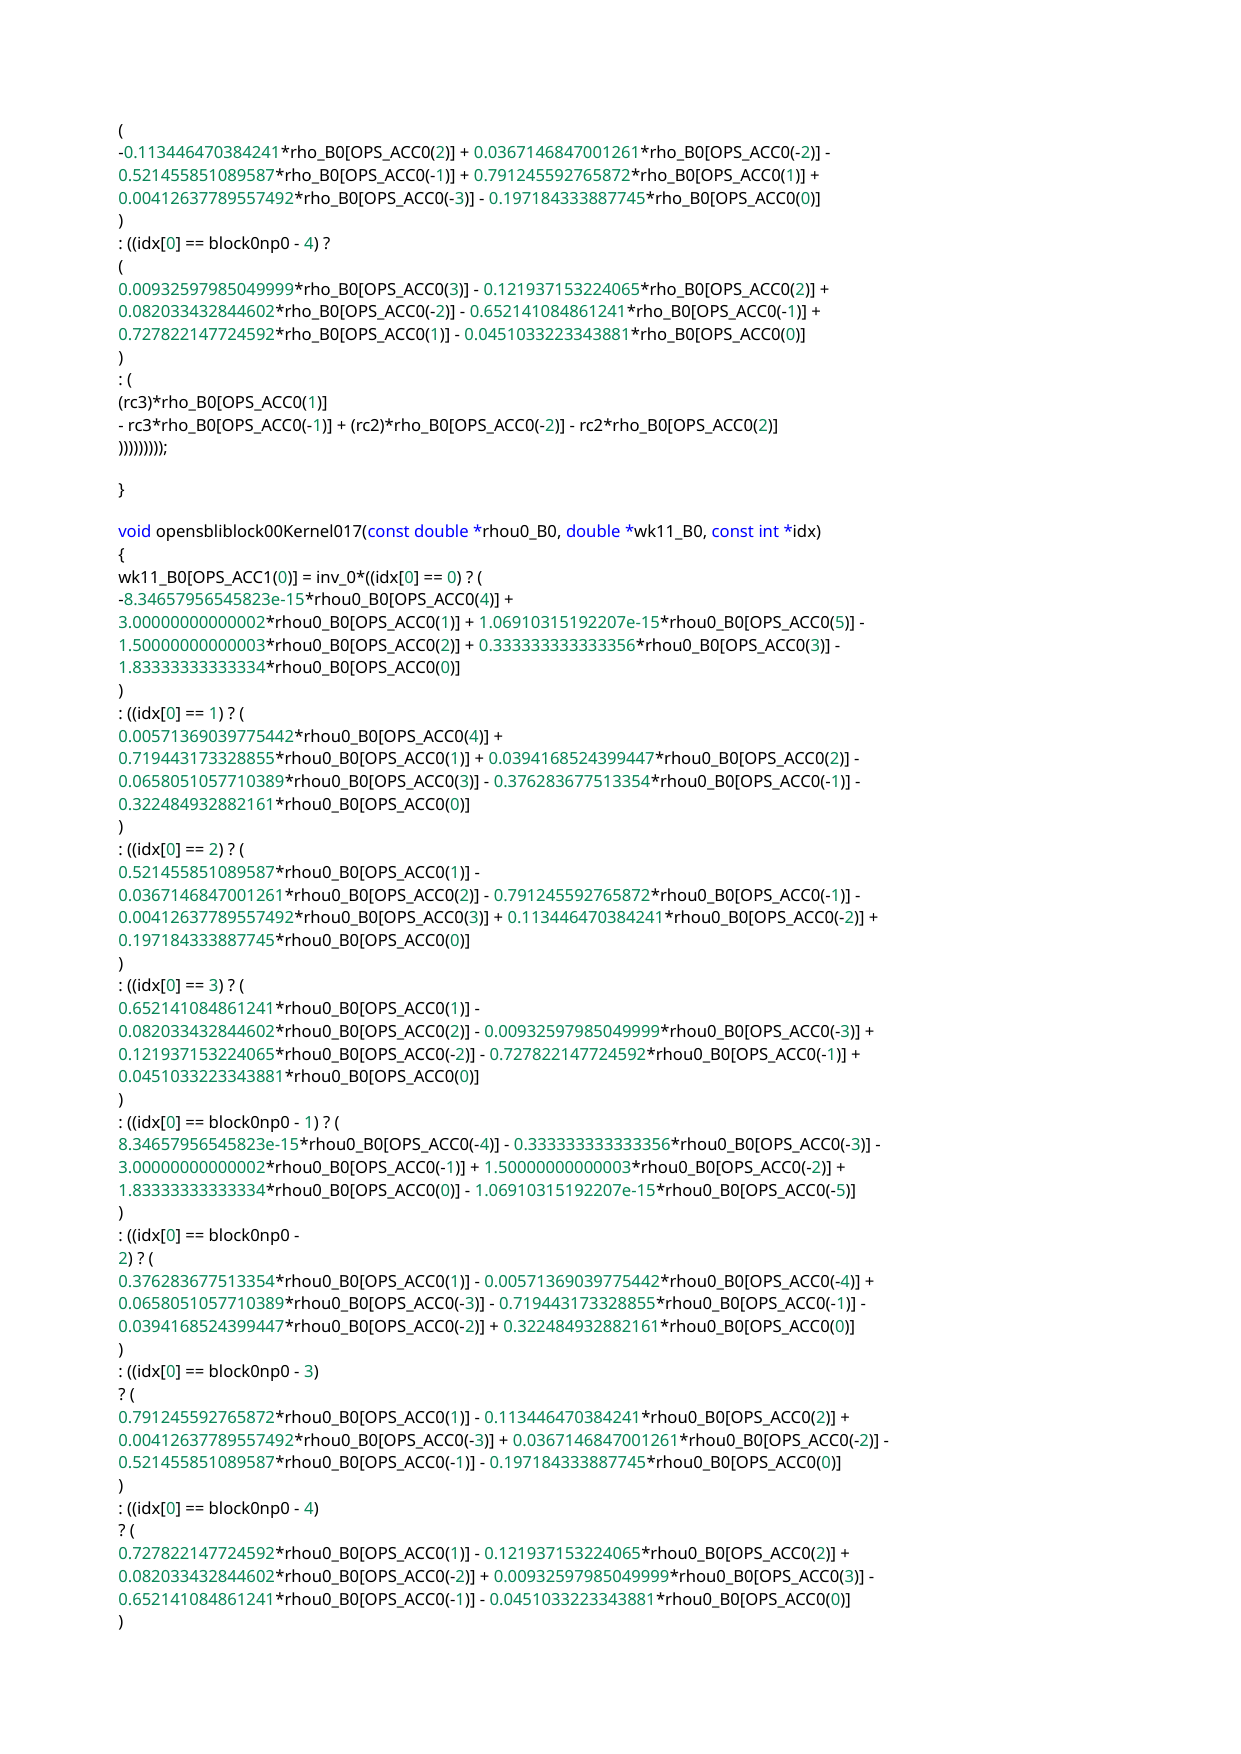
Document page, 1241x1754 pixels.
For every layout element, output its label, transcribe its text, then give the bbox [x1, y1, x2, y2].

text 1.83333333333334*rhou0_B0[OPS_ACC0(0)] - 1.06910315192207e-15*rhou0_B0[OPS_ACC0(-5)] [118, 1178, 1122, 1201]
text 0.521455851089587*rho_B0[OPS_ACC0(-1)] + 0.791245592765872*rho_B0[OPS_ACC0(1)] + [118, 163, 1122, 186]
text 0.376283677513354*rhou0_B0[OPS_ACC0(1)] - 0.00571369039775442*rhou0_B0[OPS_ACC0(-4)] + [118, 1269, 1122, 1292]
text 0.082033432844602*rhou0_B0[OPS_ACC0(-2)] + 0.00932597985049999*rhou0_B0[OPS_ACC0(3)] - [118, 1564, 1122, 1587]
text : ( [118, 368, 1122, 391]
text 0.727822147724592*rhou0_B0[OPS_ACC0(1)] - 0.121937153224065*rhou0_B0[OPS_ACC0(2)] + [118, 1542, 1122, 1564]
text ) [118, 1337, 1122, 1360]
text ) [118, 815, 1122, 838]
text 0.521455851089587*rhou0_B0[OPS_ACC0(1)] - [118, 860, 1122, 883]
text ? ( [118, 1519, 1122, 1542]
text 0.727822147724592*rho_B0[OPS_ACC0(1)] - 0.0451033223343881*rho_B0[OPS_ACC0(0)] [118, 322, 1122, 345]
text : ((idx[0] == block0np0 - 4) ? [118, 232, 1122, 254]
text : ((idx[0] == block0np0 - [118, 1224, 1122, 1246]
text 3.00000000000002*rhou0_B0[OPS_ACC0(1)] + 1.06910315192207e-15*rhou0_B0[OPS_ACC0(5)] - [118, 611, 1122, 633]
text 0.652141084861241*rhou0_B0[OPS_ACC0(-1)] - 0.0451033223343881*rhou0_B0[OPS_ACC0(0)] [118, 1587, 1122, 1610]
text 0.322484932882161*rhou0_B0[OPS_ACC0(0)] [118, 792, 1122, 815]
text : ((idx[0] == block0np0 - 4) [118, 1496, 1122, 1519]
text 0.082033432844602*rhou0_B0[OPS_ACC0(2)] - 0.00932597985049999*rhou0_B0[OPS_ACC0(-3)] + [118, 1019, 1122, 1042]
text 3.00000000000002*rhou0_B0[OPS_ACC0(-1)] + 1.50000000000003*rhou0_B0[OPS_ACC0(-2)] + [118, 1156, 1122, 1178]
text ) [118, 209, 1122, 232]
text 0.00412637789557492*rhou0_B0[OPS_ACC0(-3)] + 0.0367146847001261*rhou0_B0[OPS_ACC0(-2)] - [118, 1428, 1122, 1451]
text : ((idx[0] == 2) ? ( [118, 838, 1122, 860]
text ) [118, 345, 1122, 368]
text ( [118, 254, 1122, 277]
text 0.0394168524399447*rhou0_B0[OPS_ACC0(-2)] + 0.322484932882161*rhou0_B0[OPS_ACC0(0)] [118, 1314, 1122, 1337]
text 0.0658051057710389*rhou0_B0[OPS_ACC0(-3)] - 0.719443173328855*rhou0_B0[OPS_ACC0(-1)] - [118, 1292, 1122, 1314]
text ) [118, 951, 1122, 974]
text 0.00932597985049999*rho_B0[OPS_ACC0(3)] - 0.121937153224065*rho_B0[OPS_ACC0(2)] + [118, 277, 1122, 300]
text 0.521455851089587*rhou0_B0[OPS_ACC0(-1)] - 0.197184333887745*rhou0_B0[OPS_ACC0(0)] [118, 1451, 1122, 1473]
text (rc3)*rho_B0[OPS_ACC0(1)] [118, 391, 1122, 413]
text wk11_B0[OPS_ACC1(0)] = inv_0*((idx[0] == 0) ? ( [118, 565, 1122, 588]
text 0.0658051057710389*rhou0_B0[OPS_ACC0(3)] - 0.376283677513354*rhou0_B0[OPS_ACC0(-1)] - [118, 769, 1122, 792]
text 8.34657956545823e-15*rhou0_B0[OPS_ACC0(-4)] - 0.333333333333356*rhou0_B0[OPS_ACC0(-3)] - [118, 1133, 1122, 1156]
text ) [118, 1087, 1122, 1110]
text ) [118, 1201, 1122, 1224]
text -0.113446470384241*rho_B0[OPS_ACC0(2)] + 0.0367146847001261*rho_B0[OPS_ACC0(-2)] - [118, 141, 1122, 163]
text : ((idx[0] == block0np0 - 3) [118, 1360, 1122, 1383]
text 1.50000000000003*rhou0_B0[OPS_ACC0(2)] + 0.333333333333356*rhou0_B0[OPS_ACC0(3)] - [118, 633, 1122, 656]
text ? ( [118, 1383, 1122, 1405]
text -8.34657956545823e-15*rhou0_B0[OPS_ACC0(4)] + [118, 588, 1122, 611]
text : ((idx[0] == block0np0 - 1) ? ( [118, 1110, 1122, 1133]
text ( [118, 118, 1122, 141]
text 2) ? ( [118, 1246, 1122, 1269]
text 0.0367146847001261*rhou0_B0[OPS_ACC0(2)] - 0.791245592765872*rhou0_B0[OPS_ACC0(-1)] - [118, 883, 1122, 906]
text void opensbliblock00Kernel017(const double *rhou0_B0, double *wk11_B0, const int *idx) [118, 520, 1122, 542]
text 0.082033432844602*rho_B0[OPS_ACC0(-2)] - 0.652141084861241*rho_B0[OPS_ACC0(-1)] + [118, 300, 1122, 322]
text ))))))))); [118, 436, 1122, 459]
text - rc3*rho_B0[OPS_ACC0(-1)] + (rc2)*rho_B0[OPS_ACC0(-2)] - rc2*rho_B0[OPS_ACC0(2)] [118, 413, 1122, 436]
text ) [118, 679, 1122, 701]
text 0.121937153224065*rhou0_B0[OPS_ACC0(-2)] - 0.727822147724592*rhou0_B0[OPS_ACC0(-1)] + [118, 1042, 1122, 1065]
text 0.00412637789557492*rho_B0[OPS_ACC0(-3)] - 0.197184333887745*rho_B0[OPS_ACC0(0)] [118, 186, 1122, 209]
text : ((idx[0] == 3) ? ( [118, 974, 1122, 997]
text { [118, 542, 1122, 565]
text : ((idx[0] == 1) ? ( [118, 701, 1122, 724]
text 0.0451033223343881*rhou0_B0[OPS_ACC0(0)] [118, 1065, 1122, 1087]
text 0.652141084861241*rhou0_B0[OPS_ACC0(1)] - [118, 997, 1122, 1019]
text 1.83333333333334*rhou0_B0[OPS_ACC0(0)] [118, 656, 1122, 679]
text ) [118, 1473, 1122, 1496]
text 0.197184333887745*rhou0_B0[OPS_ACC0(0)] [118, 928, 1122, 951]
text ) [118, 1610, 1122, 1632]
text } [118, 478, 1122, 501]
text 0.791245592765872*rhou0_B0[OPS_ACC0(1)] - 0.113446470384241*rhou0_B0[OPS_ACC0(2)] + [118, 1405, 1122, 1428]
text 0.00412637789557492*rhou0_B0[OPS_ACC0(3)] + 0.113446470384241*rhou0_B0[OPS_ACC0(-2)] + [118, 906, 1122, 928]
text 0.00571369039775442*rhou0_B0[OPS_ACC0(4)] + [118, 724, 1122, 747]
text 0.719443173328855*rhou0_B0[OPS_ACC0(1)] + 0.0394168524399447*rhou0_B0[OPS_ACC0(2)] - [118, 747, 1122, 769]
